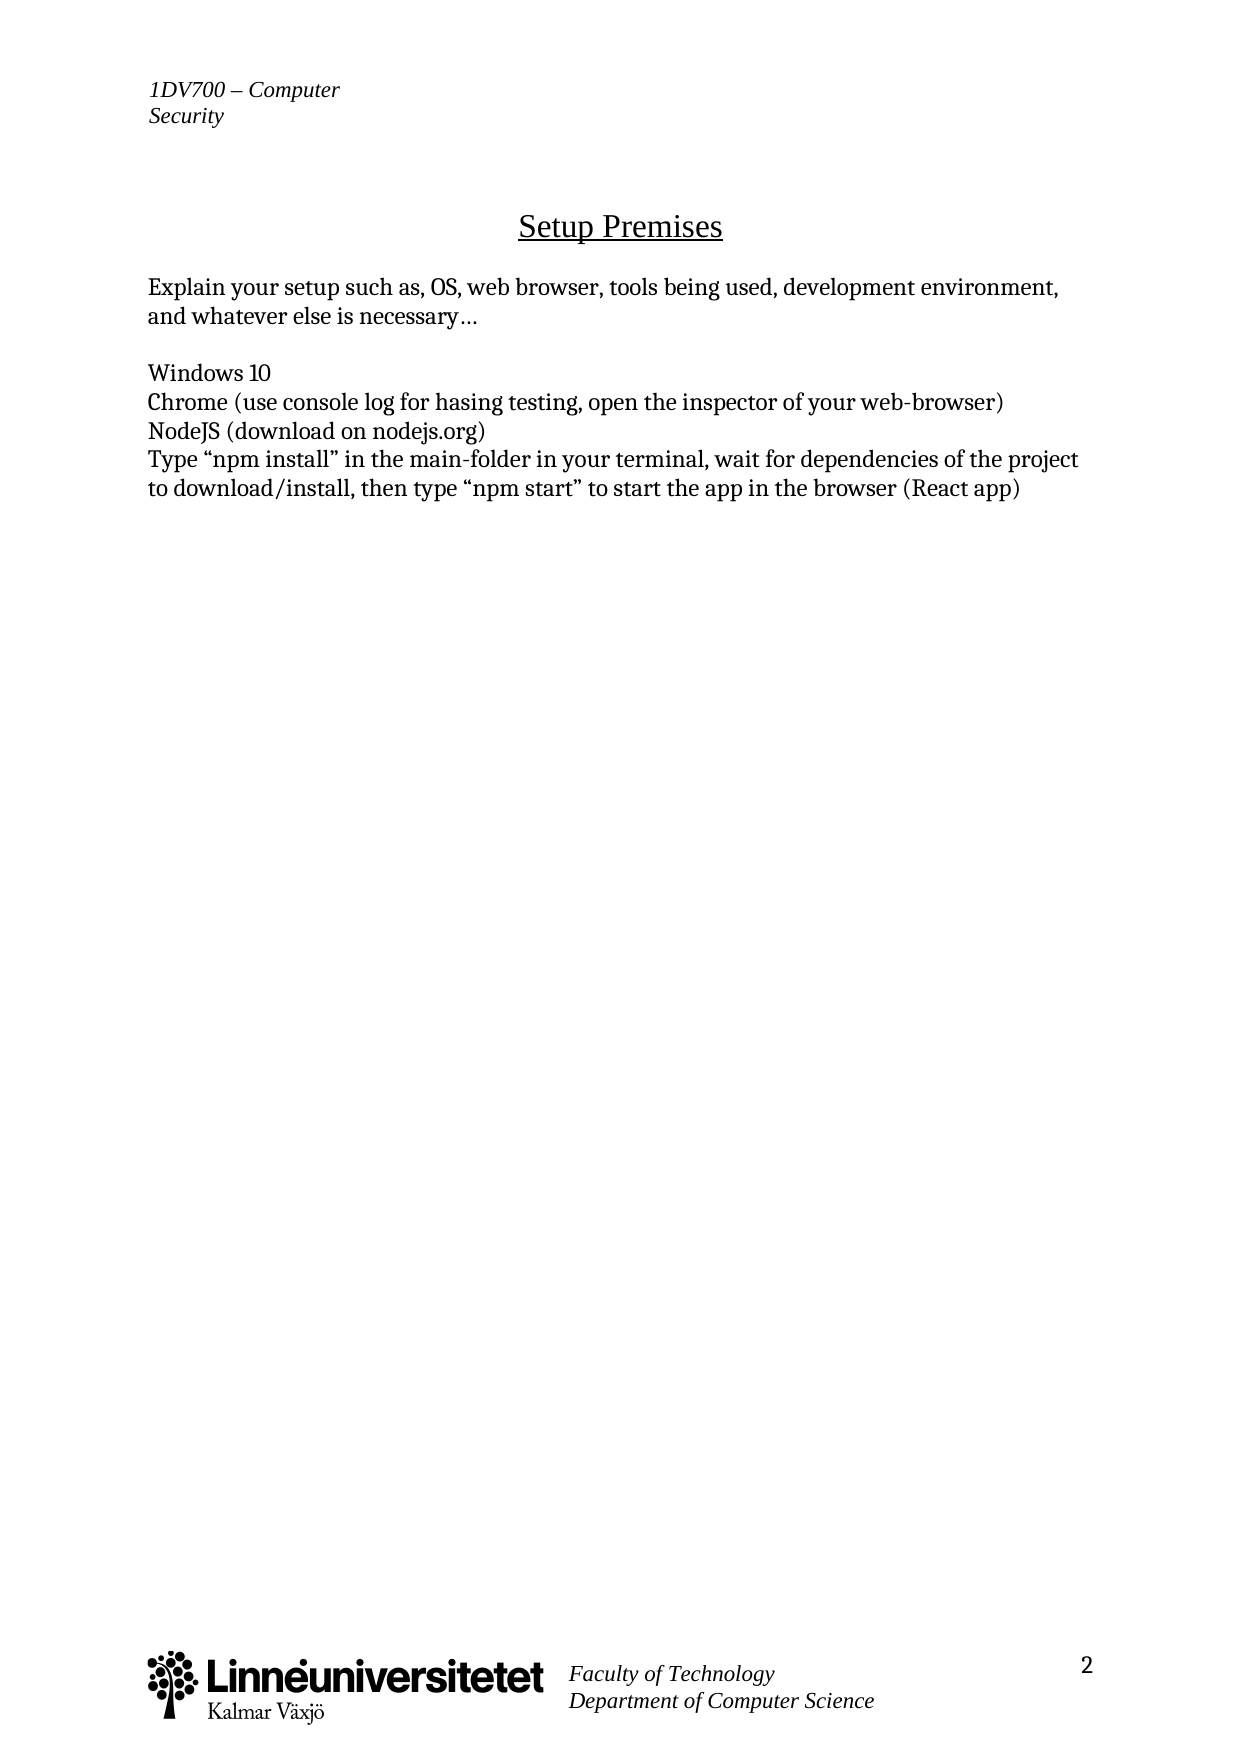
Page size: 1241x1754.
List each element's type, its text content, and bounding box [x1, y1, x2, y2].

text NodeJS (download on nodejs.org) [148, 417, 1093, 445]
text Setup Premises [148, 206, 1093, 244]
text Type “npm install” in the main-folder in your terminal, wait for dependencies of the project to download/install, then type “npm start” to start the app in the browser (React app) [148, 445, 1093, 503]
text Chrome (use console log for hasing testing, open the inspector of your web-browser) [148, 388, 1093, 417]
text Explain your setup such as, OS, web browser, tools being used, development environment, and whatever else is necessary… [148, 273, 1093, 330]
picture [147, 1651, 544, 1725]
text Windows 10 [148, 359, 1093, 388]
